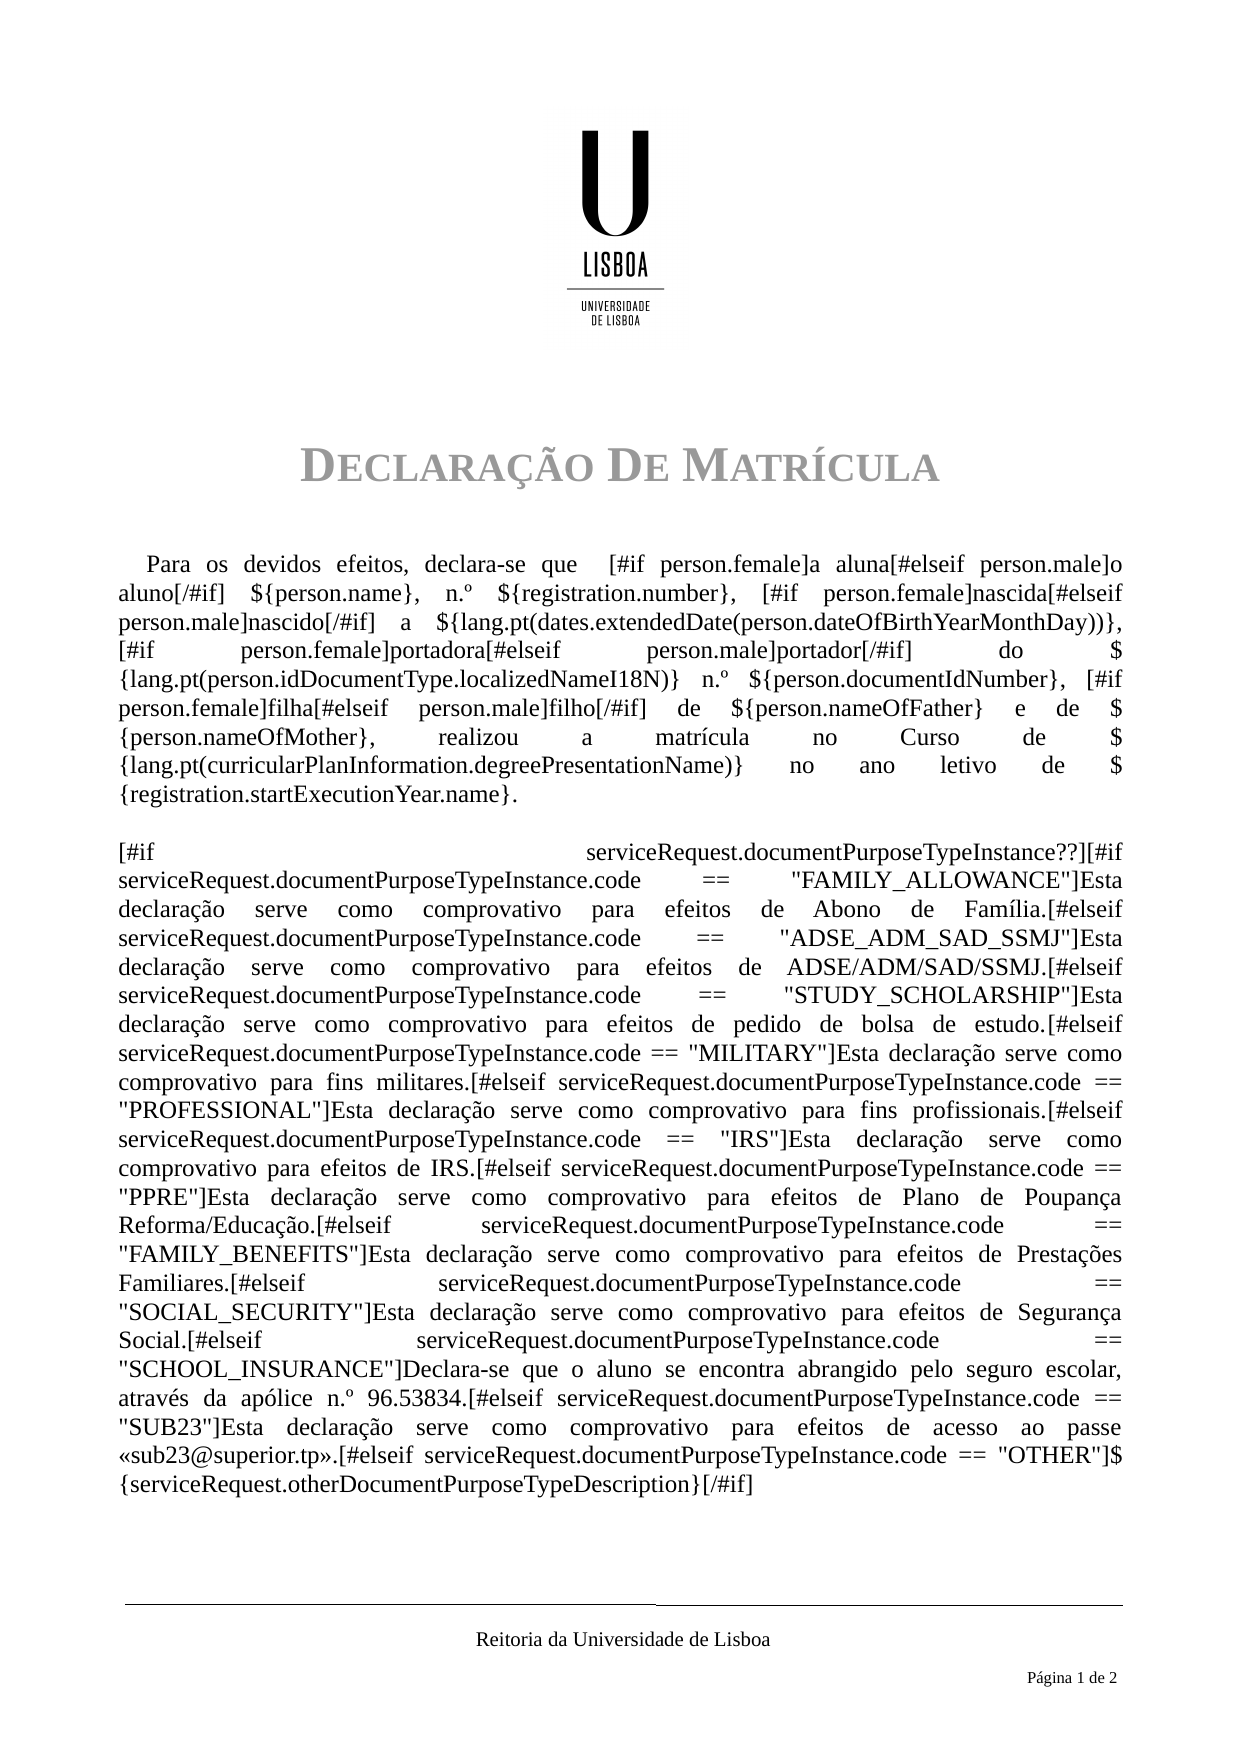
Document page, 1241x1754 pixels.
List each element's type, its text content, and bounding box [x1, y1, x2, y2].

text Declaração De Matrícula [118, 434, 1122, 492]
text Para os devidos efeitos, declara-se que [#if person.female]a aluna[#elseif person.male]o aluno[/#if] ${person.name}, n.º ${registration.number}, [#if person.female]nascida[#elseif person.male]nascido[/#if] a ${lang.pt(dates.extendedDate(person.dateOfBirthYearMonthDay))}, [#if person.female]portadora[#elseif person.male]portador[/#if] do ${lang.pt(person.idDocumentType.localizedNameI18N)} n.º ${person.documentIdNumber}, [#if person.female]filha[#elseif person.male]filho[/#if] de ${person.nameOfFather} e de ${person.nameOfMother}, realizou a matrícula no Curso de ${lang.pt(curricularPlanInformation.degreePresentationName)} no ano letivo de ${registration.startExecutionYear.name}. [118, 549, 1122, 808]
text [#if serviceRequest.documentPurposeTypeInstance??][#if serviceRequest.documentPurposeTypeInstance.code == "FAMILY_ALLOWANCE"]Esta declaração serve como comprovativo para efeitos de Abono de Família.[#elseif serviceRequest.documentPurposeTypeInstance.code == "ADSE_ADM_SAD_SSMJ"]Esta declaração serve como comprovativo para efeitos de ADSE/ADM/SAD/SSMJ.[#elseif serviceRequest.documentPurposeTypeInstance.code == "STUDY_SCHOLARSHIP"]Esta declaração serve como comprovativo para efeitos de pedido de bolsa de estudo.[#elseif serviceRequest.documentPurposeTypeInstance.code == "MILITARY"]Esta declaração serve como comprovativo para fins militares.[#elseif serviceRequest.documentPurposeTypeInstance.code == "PROFESSIONAL"]Esta declaração serve como comprovativo para fins profissionais.[#elseif serviceRequest.documentPurposeTypeInstance.code == "IRS"]Esta declaração serve como comprovativo para efeitos de IRS.[#elseif serviceRequest.documentPurposeTypeInstance.code == "PPRE"]Esta declaração serve como comprovativo para efeitos de Plano de Poupança Reforma/Educação.[#elseif serviceRequest.documentPurposeTypeInstance.code == "FAMILY_BENEFITS"]Esta declaração serve como comprovativo para efeitos de Prestações Familiares.[#elseif serviceRequest.documentPurposeTypeInstance.code == "SOCIAL_SECURITY"]Esta declaração serve como comprovativo para efeitos de Segurança Social.[#elseif serviceRequest.documentPurposeTypeInstance.code == "SCHOOL_INSURANCE"]Declara-se que o aluno se encontra abrangido pelo seguro escolar, através da apólice n.º 96.53834.[#elseif serviceRequest.documentPurposeTypeInstance.code == "SUB23"]Esta declaração serve como comprovativo para efeitos de acesso ao passe «sub23@superior.tp».[#elseif serviceRequest.documentPurposeTypeInstance.code == "OTHER"]${serviceRequest.otherDocumentPurposeTypeDescription}[/#if] [118, 837, 1122, 1498]
picture [542, 106, 689, 350]
